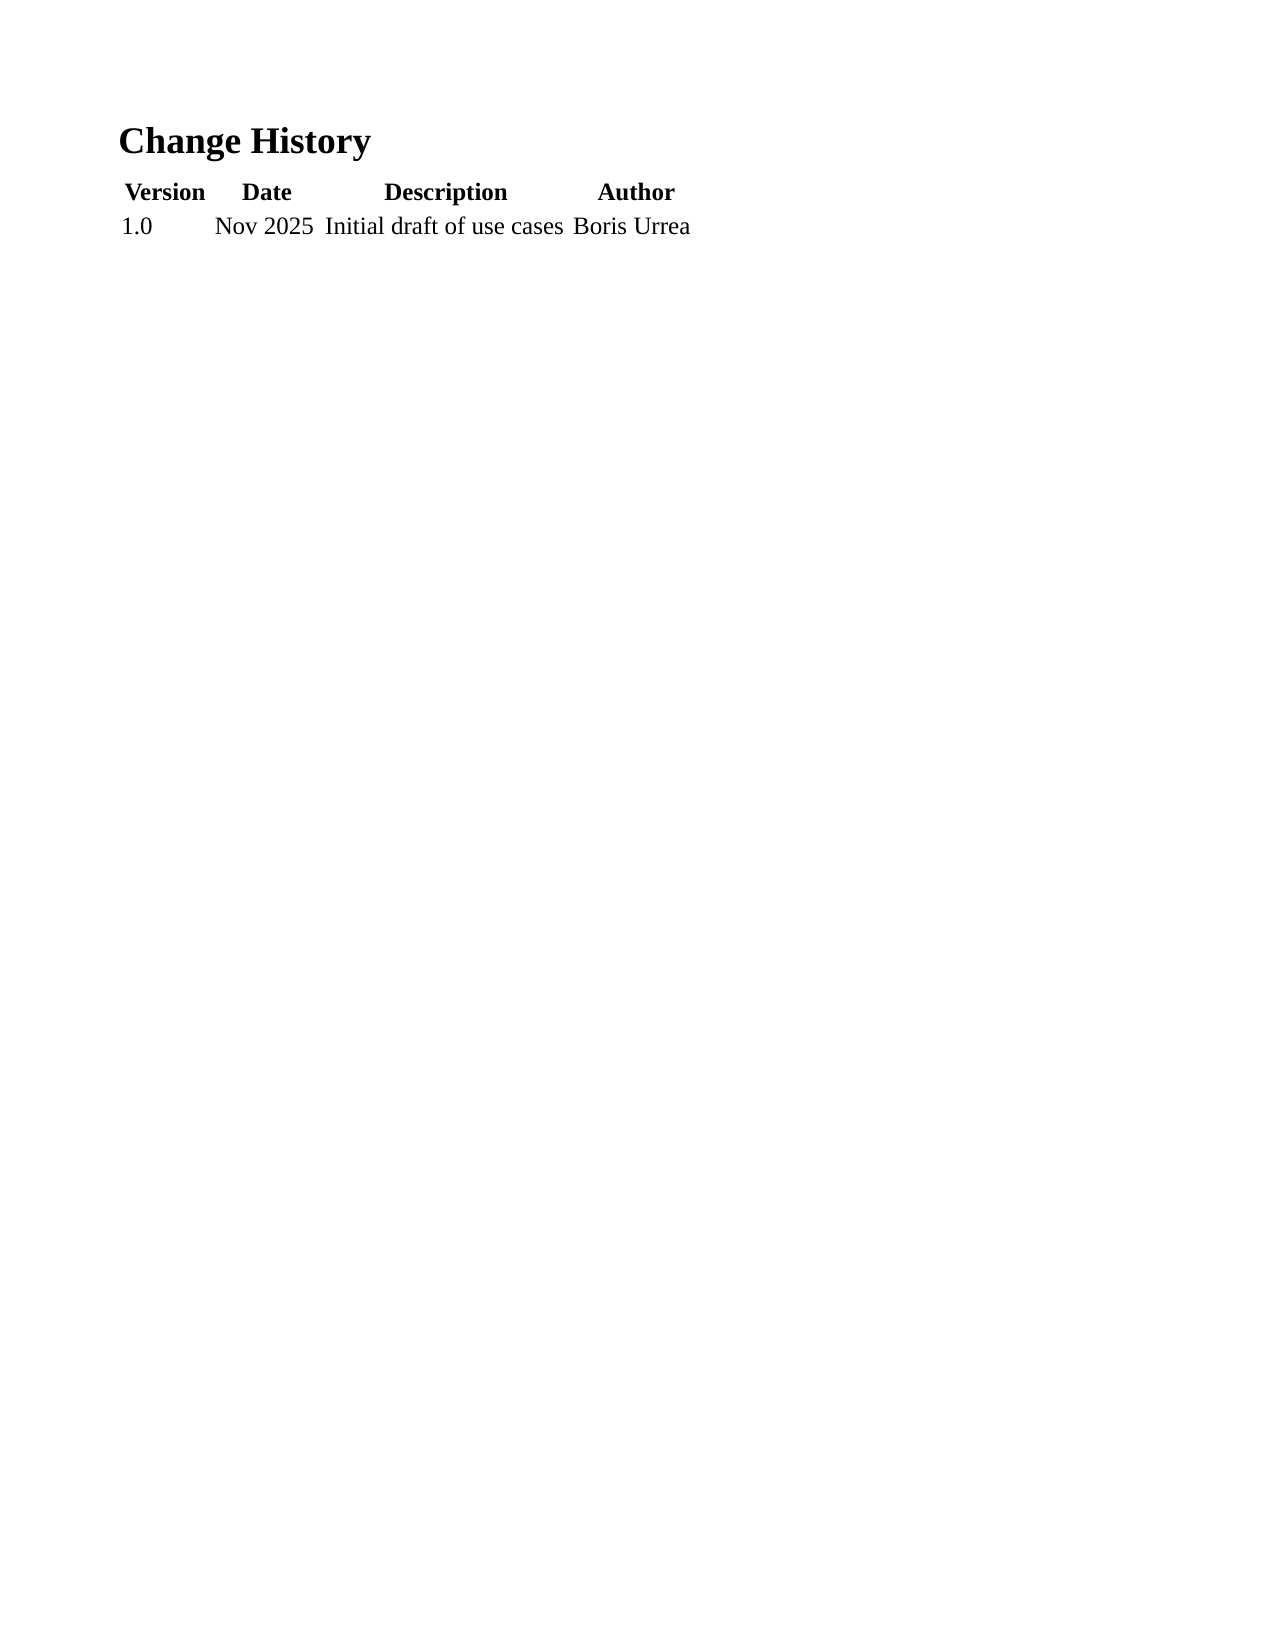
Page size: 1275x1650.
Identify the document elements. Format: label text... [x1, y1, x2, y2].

table_cell Boris Urrea [570, 208, 702, 243]
table_header Version [118, 174, 212, 208]
table_header Date [212, 174, 322, 208]
table_header Description [322, 174, 570, 208]
table_header Author [570, 174, 702, 208]
table_cell 1.0 [118, 208, 212, 243]
table_cell Initial draft of use cases [322, 208, 570, 243]
subtitle Change History [118, 118, 1157, 161]
table_cell Nov 2025 [212, 208, 322, 243]
